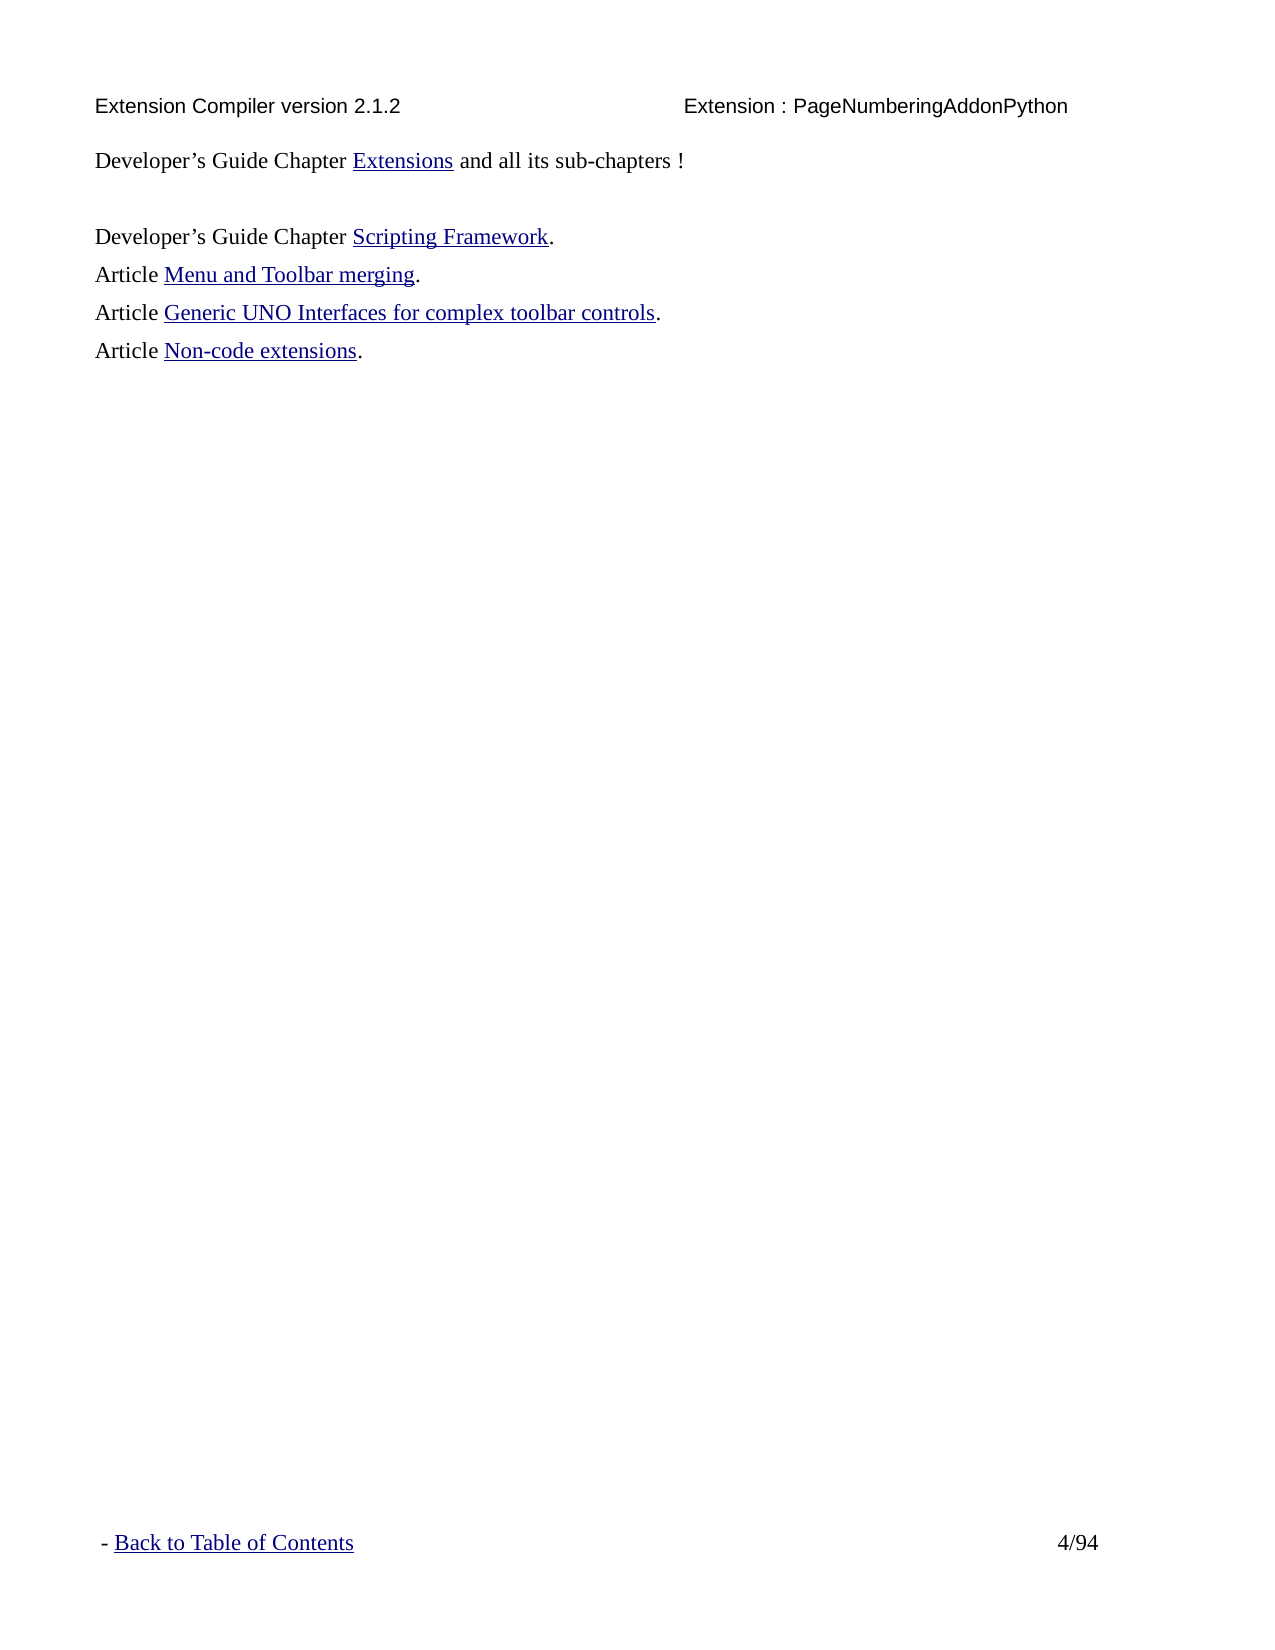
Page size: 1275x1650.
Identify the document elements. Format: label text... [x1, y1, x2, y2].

text Developer’s Guide Chapter Extensions and all its sub-chapters ! [94, 147, 1181, 173]
text Article Menu and Toolbar merging. [94, 262, 1181, 287]
text Developer’s Guide Chapter Scripting Framework. [94, 223, 1181, 249]
text Article Non-code extensions. [94, 338, 1181, 363]
text Article Generic UNO Interfaces for complex toolbar controls. [94, 299, 1181, 325]
